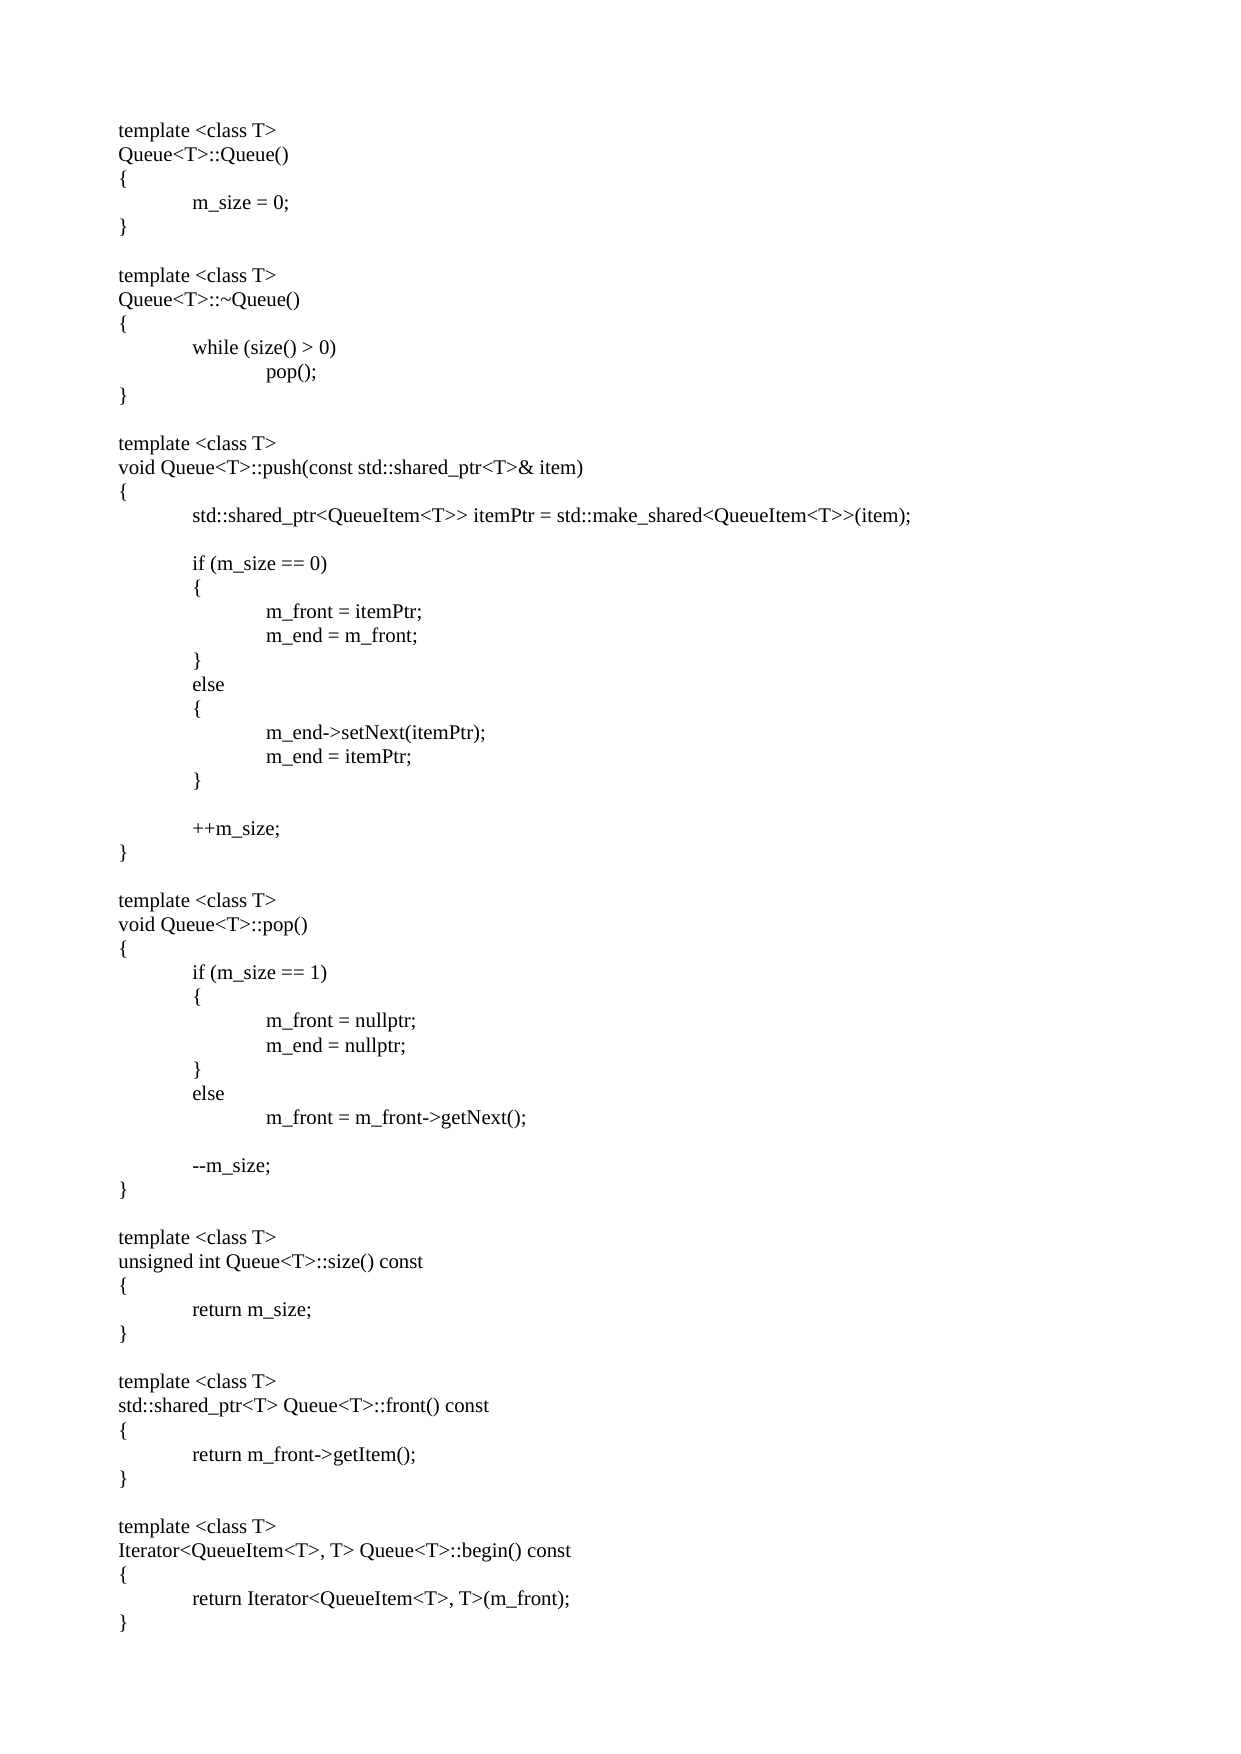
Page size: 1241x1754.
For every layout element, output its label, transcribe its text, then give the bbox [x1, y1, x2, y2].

list Queue<T>::~Queue() [118, 287, 1122, 311]
list } [118, 840, 1122, 864]
list std::shared_ptr<QueueItem<T>> itemPtr = std::make_shared<QueueItem<T>>(item); [118, 503, 1122, 527]
list if (m_size == 1) [118, 960, 1122, 984]
list else [118, 1081, 1122, 1105]
list --m_size; [118, 1153, 1122, 1177]
list { [118, 575, 1122, 599]
list } [118, 214, 1122, 238]
list { [118, 696, 1122, 720]
list { [118, 166, 1122, 190]
list template <class T> [118, 262, 1122, 287]
list m_end = nullptr; [118, 1032, 1122, 1057]
list return Iterator<QueueItem<T>, T>(m_front); [118, 1586, 1122, 1610]
list ++m_size; [118, 816, 1122, 840]
list Iterator<QueueItem<T>, T> Queue<T>::begin() const [118, 1538, 1122, 1562]
list unsigned int Queue<T>::size() const [118, 1249, 1122, 1273]
list template <class T> [118, 888, 1122, 912]
list template <class T> [118, 118, 1122, 142]
list } [118, 768, 1122, 792]
list { [118, 984, 1122, 1008]
list return m_front->getItem(); [118, 1442, 1122, 1466]
list } [118, 1321, 1122, 1345]
list else [118, 672, 1122, 696]
list } [118, 1466, 1122, 1490]
list { [118, 1562, 1122, 1586]
list m_front = itemPtr; [118, 599, 1122, 623]
list template <class T> [118, 1369, 1122, 1393]
list } [118, 1177, 1122, 1201]
list m_front = nullptr; [118, 1008, 1122, 1032]
list template <class T> [118, 431, 1122, 455]
list void Queue<T>::pop() [118, 912, 1122, 936]
list void Queue<T>::push(const std::shared_ptr<T>& item) [118, 455, 1122, 479]
list m_size = 0; [118, 190, 1122, 214]
list m_end->setNext(itemPtr); [118, 720, 1122, 744]
list } [118, 1610, 1122, 1634]
list { [118, 936, 1122, 960]
list std::shared_ptr<T> Queue<T>::front() const [118, 1393, 1122, 1417]
list pop(); [118, 359, 1122, 383]
list Queue<T>::Queue() [118, 142, 1122, 166]
list m_end = m_front; [118, 623, 1122, 647]
list m_front = m_front->getNext(); [118, 1105, 1122, 1129]
list } [118, 647, 1122, 672]
list template <class T> [118, 1225, 1122, 1249]
list } [118, 383, 1122, 407]
list return m_size; [118, 1297, 1122, 1321]
list { [118, 479, 1122, 503]
list { [118, 311, 1122, 335]
list { [118, 1417, 1122, 1442]
list while (size() > 0) [118, 335, 1122, 359]
list template <class T> [118, 1514, 1122, 1538]
list m_end = itemPtr; [118, 744, 1122, 768]
list { [118, 1273, 1122, 1297]
list if (m_size == 0) [118, 551, 1122, 575]
list } [118, 1057, 1122, 1081]
